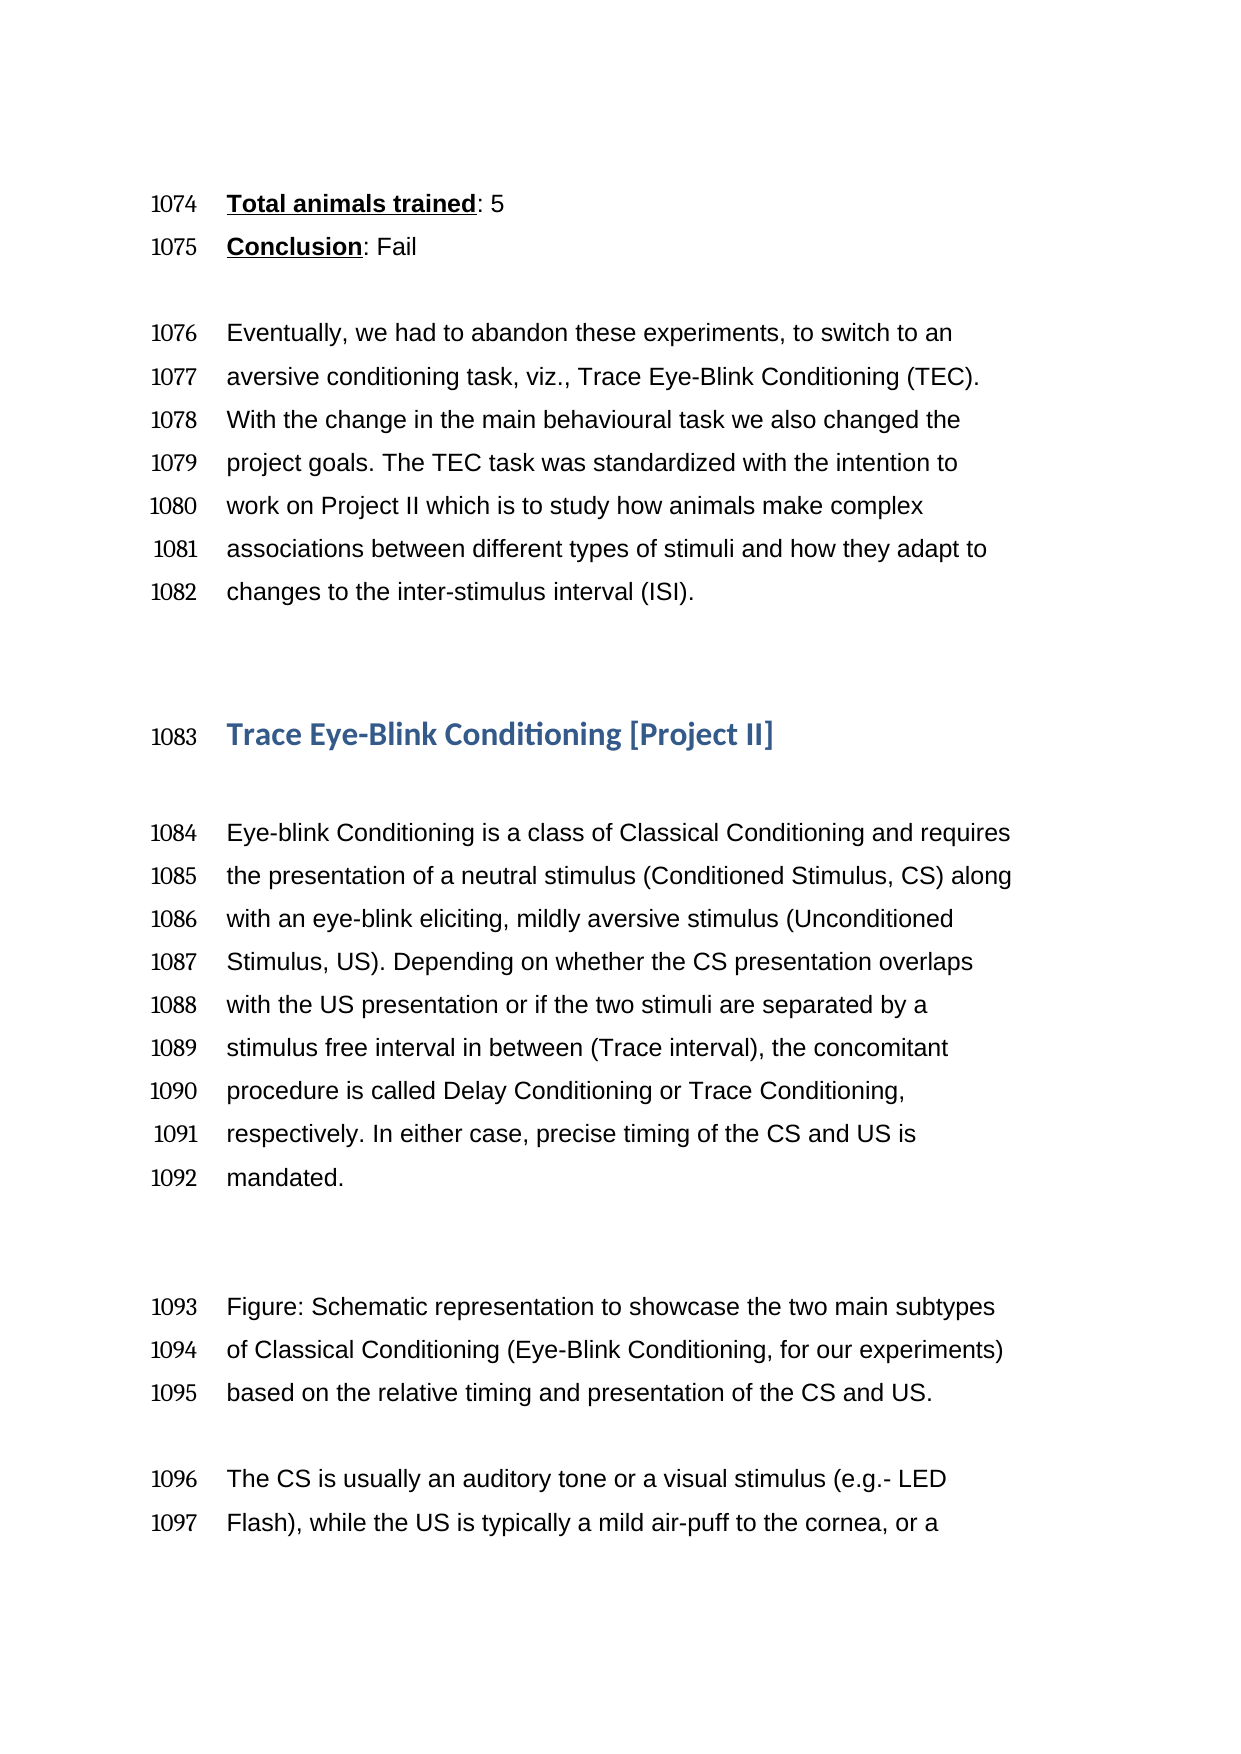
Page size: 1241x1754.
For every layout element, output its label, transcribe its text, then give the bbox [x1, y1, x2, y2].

subtitle Trace Eye-Blink Conditioning [Project II] [226, 713, 1014, 754]
text Conclusion: Fail [226, 232, 1014, 261]
text Total animals trained: 5 [226, 189, 1014, 218]
text Figure: Schematic representation to showcase the two main subtypes of Classical Conditioning (Eye-Blink Conditioning, for our experiments) based on the relative timing and presentation of the CS and US. [226, 1292, 1014, 1407]
text Eventually, we had to abandon these experiments, to switch to an aversive conditioning task, viz., Trace Eye-Blink Conditioning (TEC). With the change in the main behavioural task we also changed the project goals. The TEC task was standardized with the intention to work on Project II which is to study how animals make complex associations between different types of stimuli and how they adapt to changes to the inter-stimulus interval (ISI). [226, 318, 1014, 606]
text Eye-blink Conditioning is a class of Classical Conditioning and requires the presentation of a neutral stimulus (Conditioned Stimulus, CS) along with an eye-blink eliciting, mildly aversive stimulus (Unconditioned Stimulus, US). Depending on whether the CS presentation overlaps with the US presentation or if the two stimuli are separated by a stimulus free interval in between (Trace interval), the concomitant procedure is called Delay Conditioning or Trace Conditioning, respectively. In either case, precise timing of the CS and US is mandated. [226, 817, 1014, 1191]
text The CS is usually an auditory tone or a visual stimulus (e.g.- LED Flash), while the US is typically a mild air-puff to the cornea, or a [226, 1464, 1014, 1536]
